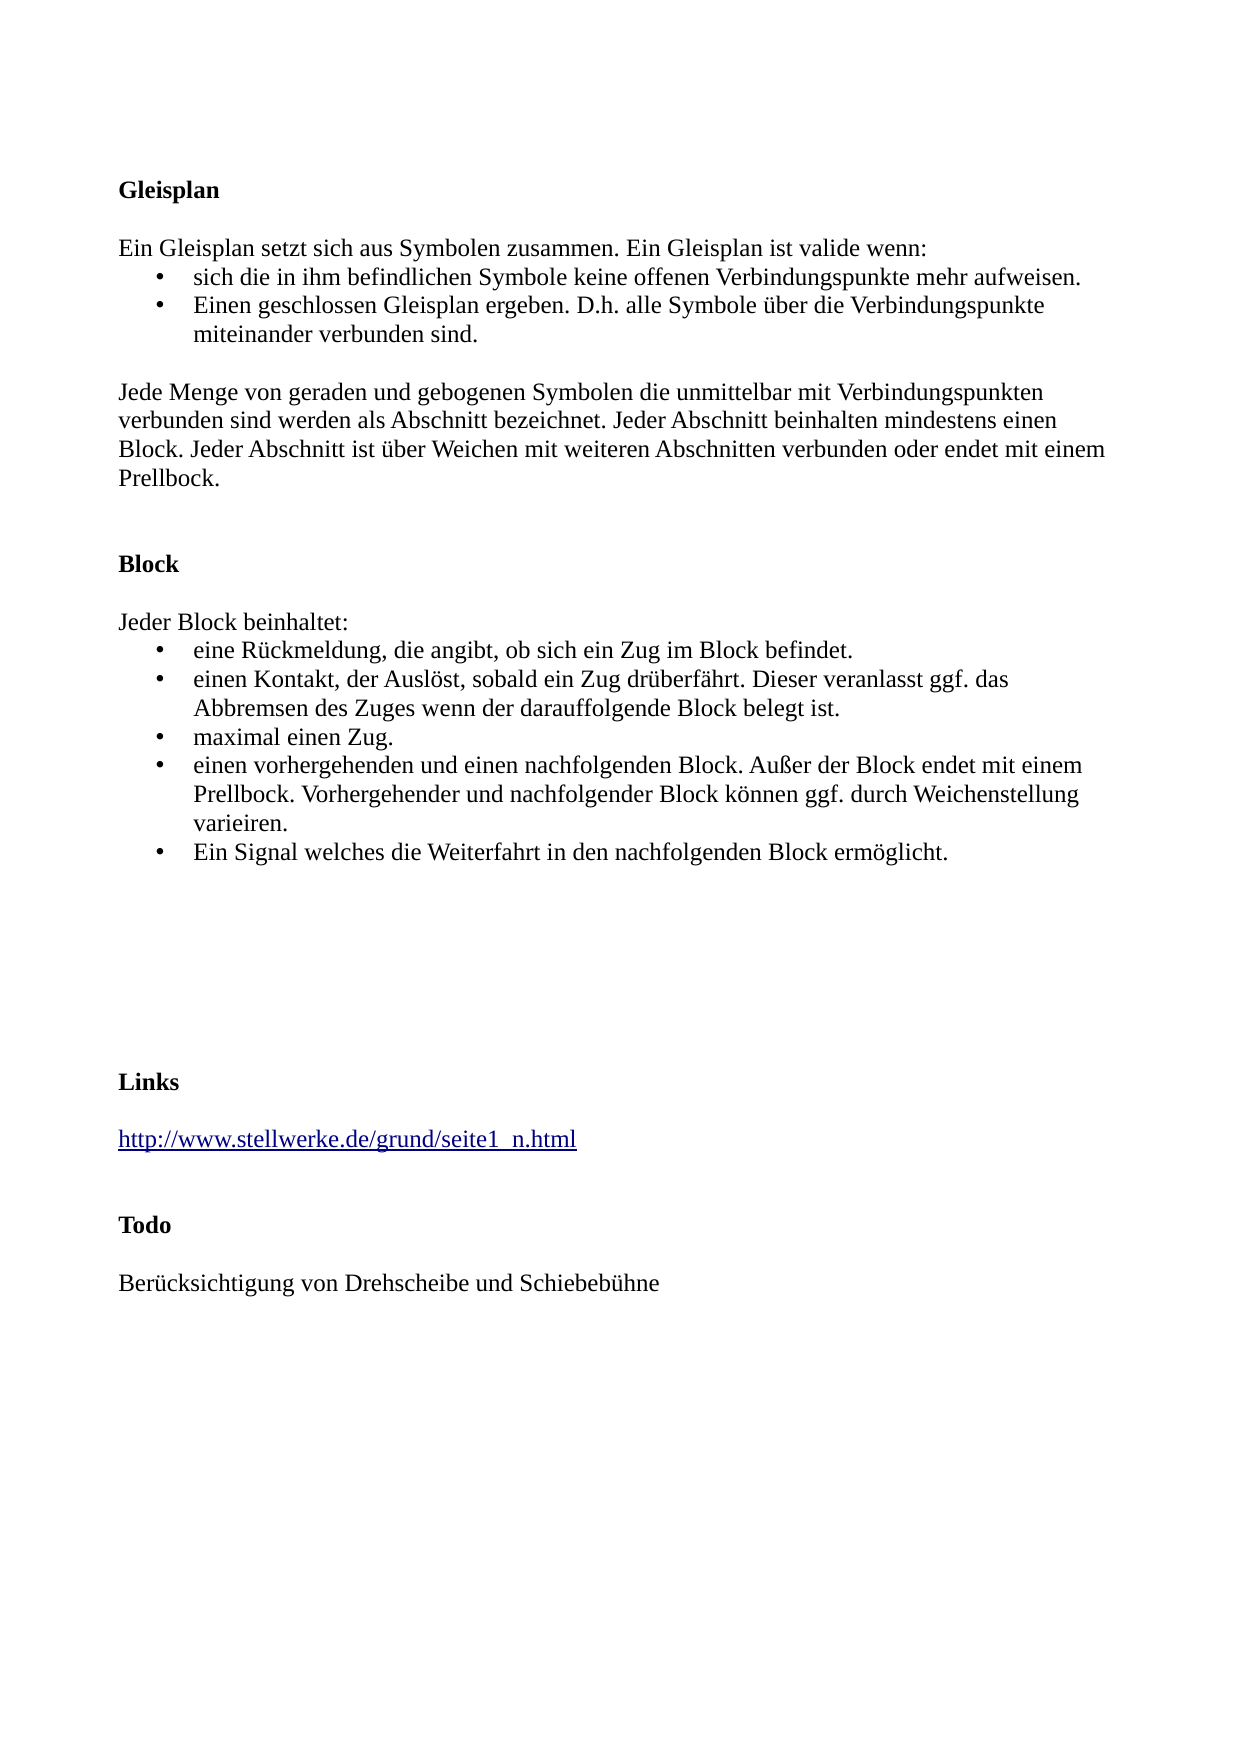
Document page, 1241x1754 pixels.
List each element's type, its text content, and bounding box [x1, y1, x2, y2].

list Einen geschlossen Gleisplan ergeben. D.h. alle Symbole über die Verbindungspunkte miteinander verbunden sind. [156, 291, 1122, 348]
text Todo [118, 1211, 1122, 1239]
text Jede Menge von geraden und gebogenen Symbolen die unmittelbar mit Verbindungspunkten verbunden sind werden als Abschnitt bezeichnet. Jeder Abschnitt beinhalten mindestens einen Block. Jeder Abschnitt ist über Weichen mit weiteren Abschnitten verbunden oder endet mit einem Prellbock. [118, 377, 1122, 492]
list eine Rückmeldung, die angibt, ob sich ein Zug im Block befindet. [156, 636, 1122, 664]
text Ein Gleisplan setzt sich aus Symbolen zusammen. Ein Gleisplan ist valide wenn: [118, 233, 1122, 262]
list Ein Signal welches die Weiterfahrt in den nachfolgenden Block ermöglicht. [156, 837, 1122, 866]
text http://www.stellwerke.de/grund/seite1_n.html [118, 1124, 1122, 1153]
text Links [118, 1067, 1122, 1096]
text Jeder Block beinhaltet: [118, 607, 1122, 636]
text Gleisplan [118, 176, 1122, 204]
list einen vorhergehenden und einen nachfolgenden Block. Außer der Block endet mit einem Prellbock. Vorhergehender und nachfolgender Block können ggf. durch Weichenstellung varieiren. [156, 751, 1122, 837]
list maximal einen Zug. [156, 722, 1122, 751]
text Block [118, 549, 1122, 578]
list sich die in ihm befindlichen Symbole keine offenen Verbindungspunkte mehr aufweisen. [156, 262, 1122, 291]
text Berücksichtigung von Drehscheibe und Schiebebühne [118, 1268, 1122, 1297]
list einen Kontakt, der Auslöst, sobald ein Zug drüberfährt. Dieser veranlasst ggf. das Abbremsen des Zuges wenn der darauffolgende Block belegt ist. [156, 664, 1122, 722]
